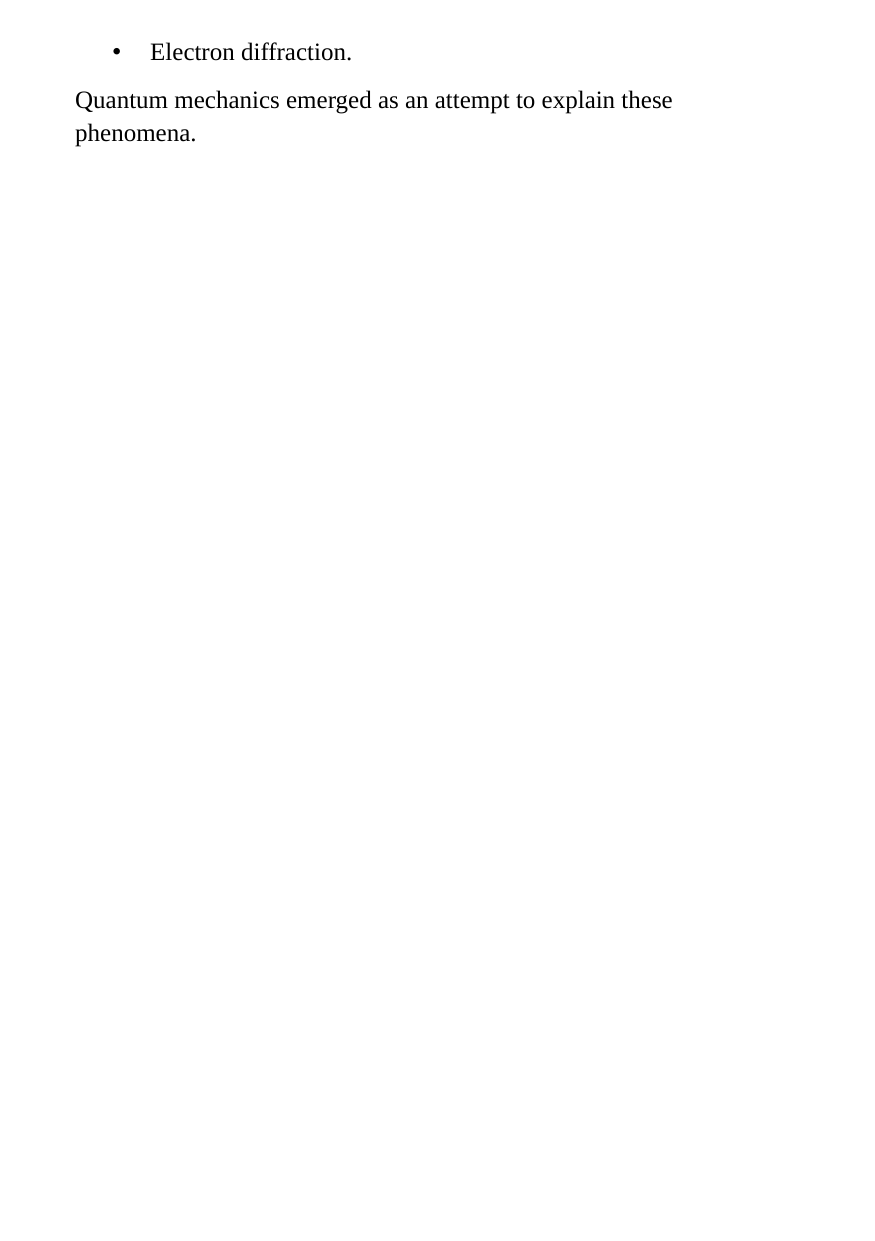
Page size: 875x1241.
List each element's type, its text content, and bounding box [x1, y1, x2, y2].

subtitle Electron diffraction. [112, 37, 762, 66]
subtitle Quantum mechanics emerged as an attempt to explain these phenomena. [75, 85, 762, 147]
